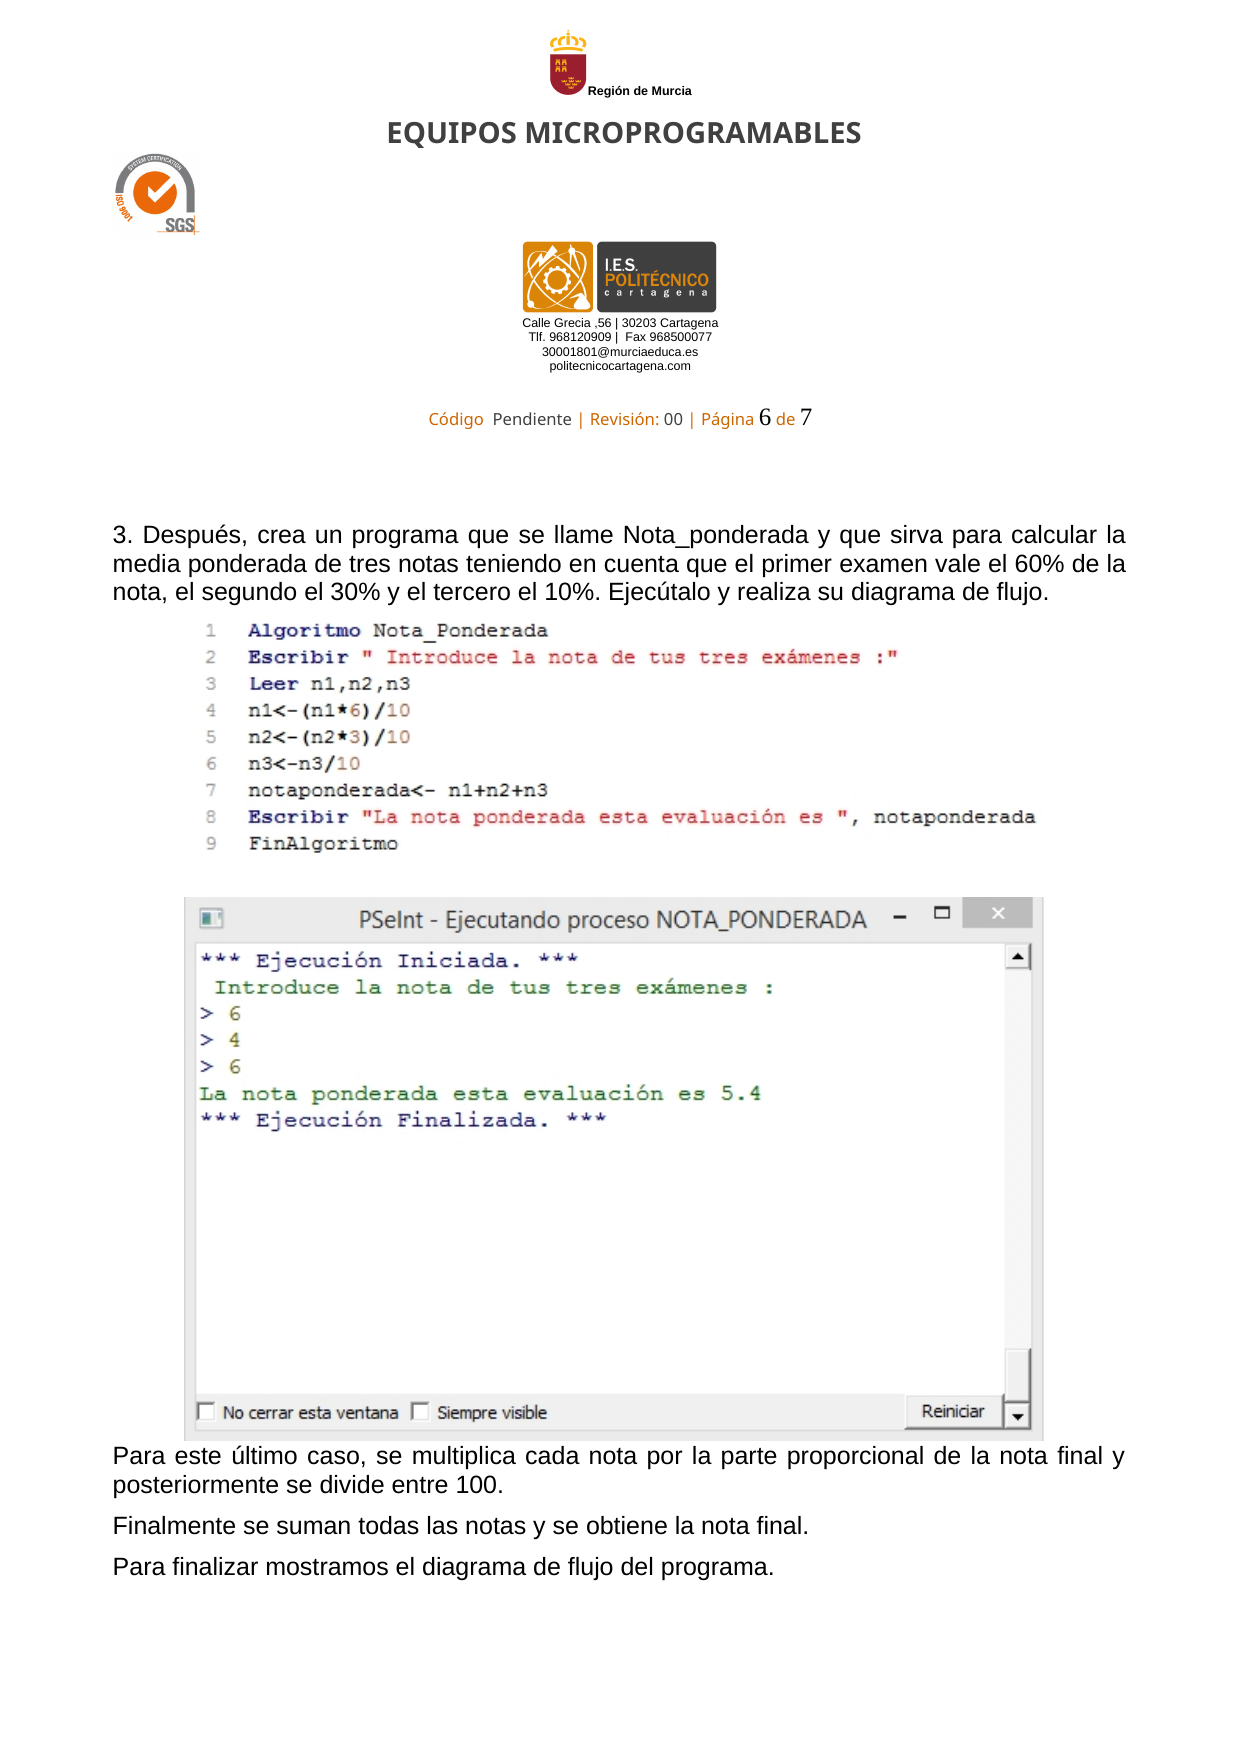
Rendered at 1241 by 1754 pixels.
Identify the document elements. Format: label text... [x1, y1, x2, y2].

picture [519, 237, 721, 316]
picture [184, 897, 1044, 1441]
text Para finalizar mostramos el diagrama de flujo del programa. [112, 1552, 1128, 1581]
picture [194, 618, 1046, 867]
list 3. Después, crea un programa que se llame Nota_ponderada y que sirva para calcular la media ponderada de tres notas teniendo en cuenta que el primer examen vale el 60% de la nota, el segundo el 30% y el tercero el 10%. Ejecútalo y realiza su diagrama de flujo. [112, 520, 1128, 606]
picture [112, 151, 202, 238]
text Finalmente se suman todas las notas y se obtiene la nota final. [112, 1511, 1128, 1540]
text Para este último caso, se multiplica cada nota por la parte proporcional de la nota final y posteriormente se divide entre 100. [112, 908, 1128, 1498]
